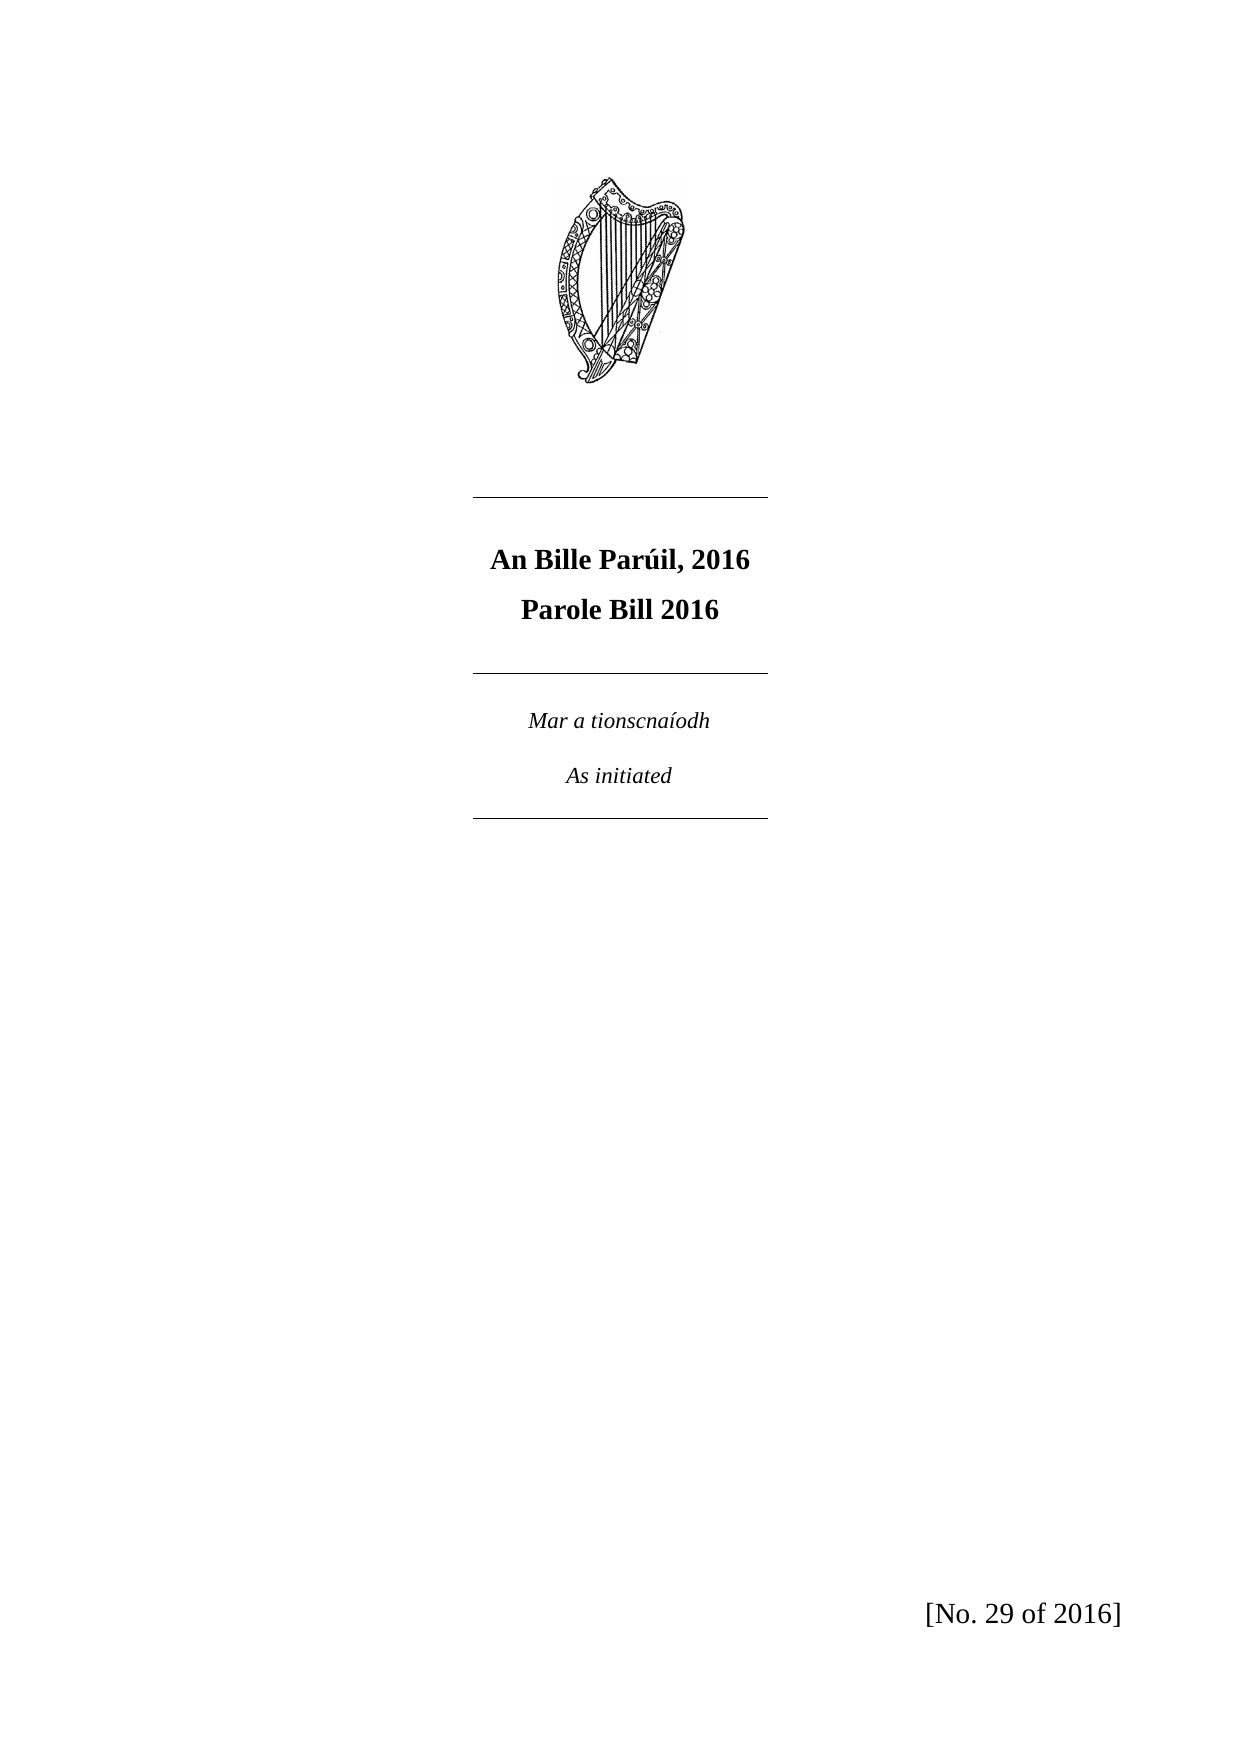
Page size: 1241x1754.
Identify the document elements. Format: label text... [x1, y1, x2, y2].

text Mar a tionscnaíodh [118, 708, 1122, 734]
title An Bille Parúil, 2016 [118, 544, 1122, 576]
title Parole Bill 2016 [118, 594, 1122, 626]
picture [220, 169, 1021, 391]
text As initiated [118, 763, 1122, 789]
